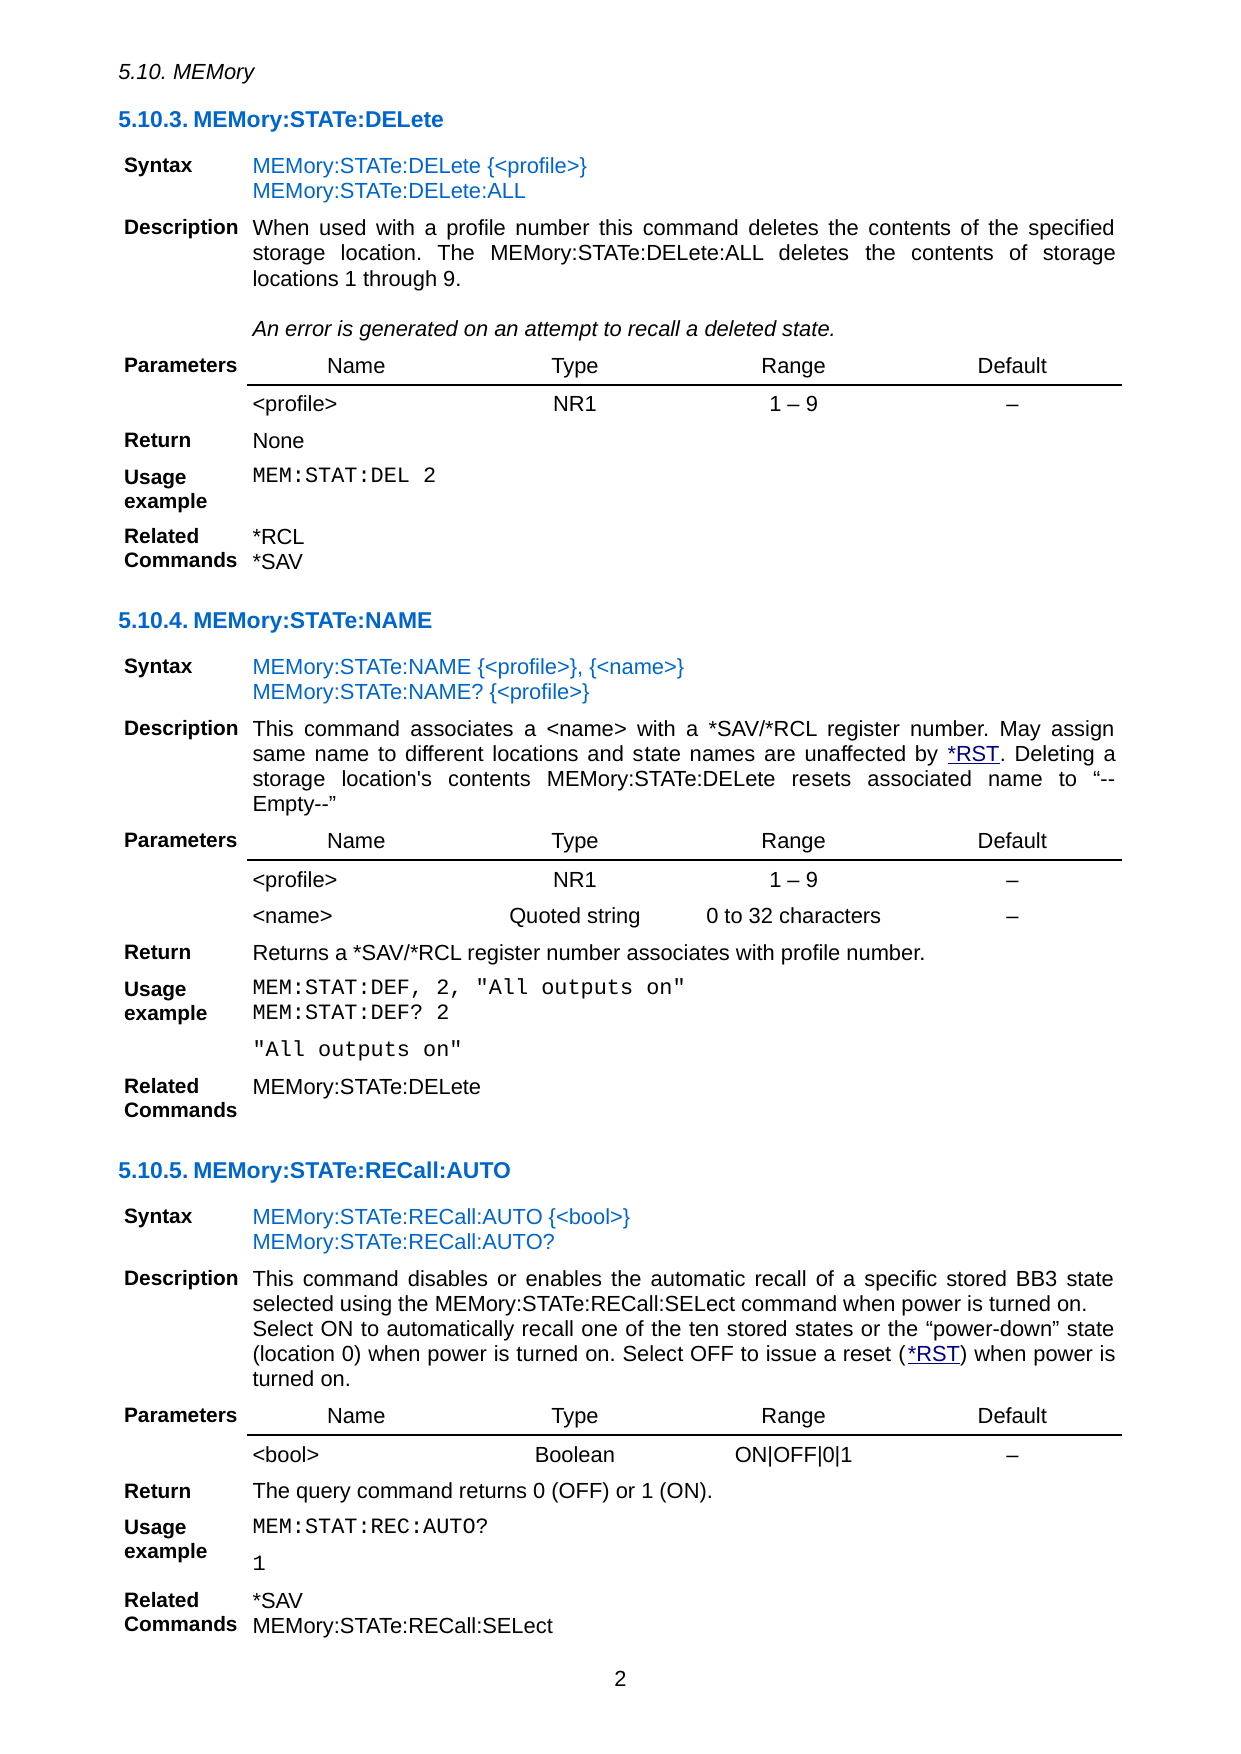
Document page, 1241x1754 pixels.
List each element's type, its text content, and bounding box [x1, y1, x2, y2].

table_cell 1 – 9 [684, 861, 903, 897]
table_cell Return [118, 934, 247, 971]
table_cell Default [903, 347, 1122, 383]
table_cell <profile> [247, 861, 465, 897]
table_cell MEMory:STATe:DELete [247, 1068, 1122, 1130]
subtitle MEMory:STATe:RECall:AUTO [118, 1157, 1122, 1183]
table_cell Return [118, 1473, 247, 1509]
table_cell Type [465, 1397, 684, 1434]
table_cell None [247, 422, 1122, 459]
table_cell NR1 [465, 386, 684, 422]
table_cell Boolean [465, 1436, 684, 1473]
table_cell The query command returns 0 (OFF) or 1 (ON). [247, 1473, 1122, 1509]
table_header Syntax [118, 1198, 247, 1260]
subtitle MEMory:STATe:NAME [118, 607, 1122, 633]
table_cell Related Commands [118, 518, 247, 580]
subtitle MEMory:STATe:DELete [118, 106, 1122, 133]
table_cell Default [903, 822, 1122, 859]
table_cell *RCL *SAV [247, 518, 1122, 580]
table_cell MEM:STAT:DEF, 2, "All outputs on" MEM:STAT:DEF? 2 "All outputs on" [247, 971, 1122, 1068]
table_cell Related Commands [118, 1582, 247, 1644]
table_cell 1 – 9 [684, 386, 903, 422]
table_cell Type [465, 822, 684, 859]
table_cell *SAV MEMory:STATe:RECall:SELect [247, 1582, 1122, 1644]
table_cell – [903, 386, 1122, 422]
table_header MEMory:STATe:RECall:AUTO {<bool>} MEMory:STATe:RECall:AUTO? [247, 1198, 1122, 1260]
table_cell Description [118, 209, 247, 347]
table_cell Usage example [118, 1509, 247, 1582]
table_cell Type [465, 347, 684, 383]
table_cell Usage example [118, 971, 247, 1068]
table_cell – [903, 861, 1122, 897]
table_cell <name> [247, 898, 465, 934]
table_cell This command disables or enables the automatic recall of a specific stored BB3 state selected using the MEMory:STATe:RECall:SELect command when power is turned on. Select ON to automatically recall one of the ten stored states or the “power-down” state (location 0) when power is turned on. Select OFF to issue a reset (*RST) when power is turned on. [247, 1260, 1122, 1397]
table_cell Related Commands [118, 1068, 247, 1130]
table_cell – [903, 898, 1122, 934]
table_cell This command associates a <name> with a *SAV/*RCL register number. May assign same name to different locations and state names are unaffected by *RST. Deleting a storage location's contents MEMory:STATe:DELete resets associated name to “--Empty--” [247, 710, 1122, 822]
table_cell MEM:STAT:DEL 2 [247, 459, 1122, 518]
table_cell <bool> [247, 1436, 465, 1473]
table_cell Returns a *SAV/*RCL register number associates with profile number. [247, 934, 1122, 971]
table_cell Parameters [118, 1397, 247, 1473]
table_cell Name [247, 822, 465, 859]
table_cell When used with a profile number this command deletes the contents of the specified storage location. The MEMory:STATe:DELete:ALL deletes the contents of storage locations 1 through 9. An error is generated on an attempt to recall a deleted state. [247, 209, 1122, 347]
table_header Syntax [118, 148, 247, 209]
table_cell – [903, 1436, 1122, 1473]
table_cell Default [903, 1397, 1122, 1434]
table_cell Return [118, 422, 247, 459]
table_cell MEM:STAT:REC:AUTO? 1 [247, 1509, 1122, 1582]
table_cell ON|OFF|0|1 [684, 1436, 903, 1473]
table_cell Parameters [118, 822, 247, 934]
table_cell Range [684, 347, 903, 383]
table_cell Usage example [118, 459, 247, 518]
table_cell NR1 [465, 861, 684, 897]
table_header MEMory:STATe:DELete {<profile>} MEMory:STATe:DELete:ALL [247, 148, 1122, 209]
table_cell Range [684, 1397, 903, 1434]
table_cell 0 to 32 characters [684, 898, 903, 934]
table_cell <profile> [247, 386, 465, 422]
table_header MEMory:STATe:NAME {<profile>}, {<name>} MEMory:STATe:NAME? {<profile>} [247, 648, 1122, 710]
table_cell Quoted string [465, 898, 684, 934]
table_cell Parameters [118, 347, 247, 422]
table_cell Description [118, 1260, 247, 1397]
table_cell Range [684, 822, 903, 859]
table_cell Description [118, 710, 247, 822]
table_cell Name [247, 347, 465, 383]
table_header Syntax [118, 648, 247, 710]
table_cell Name [247, 1397, 465, 1434]
